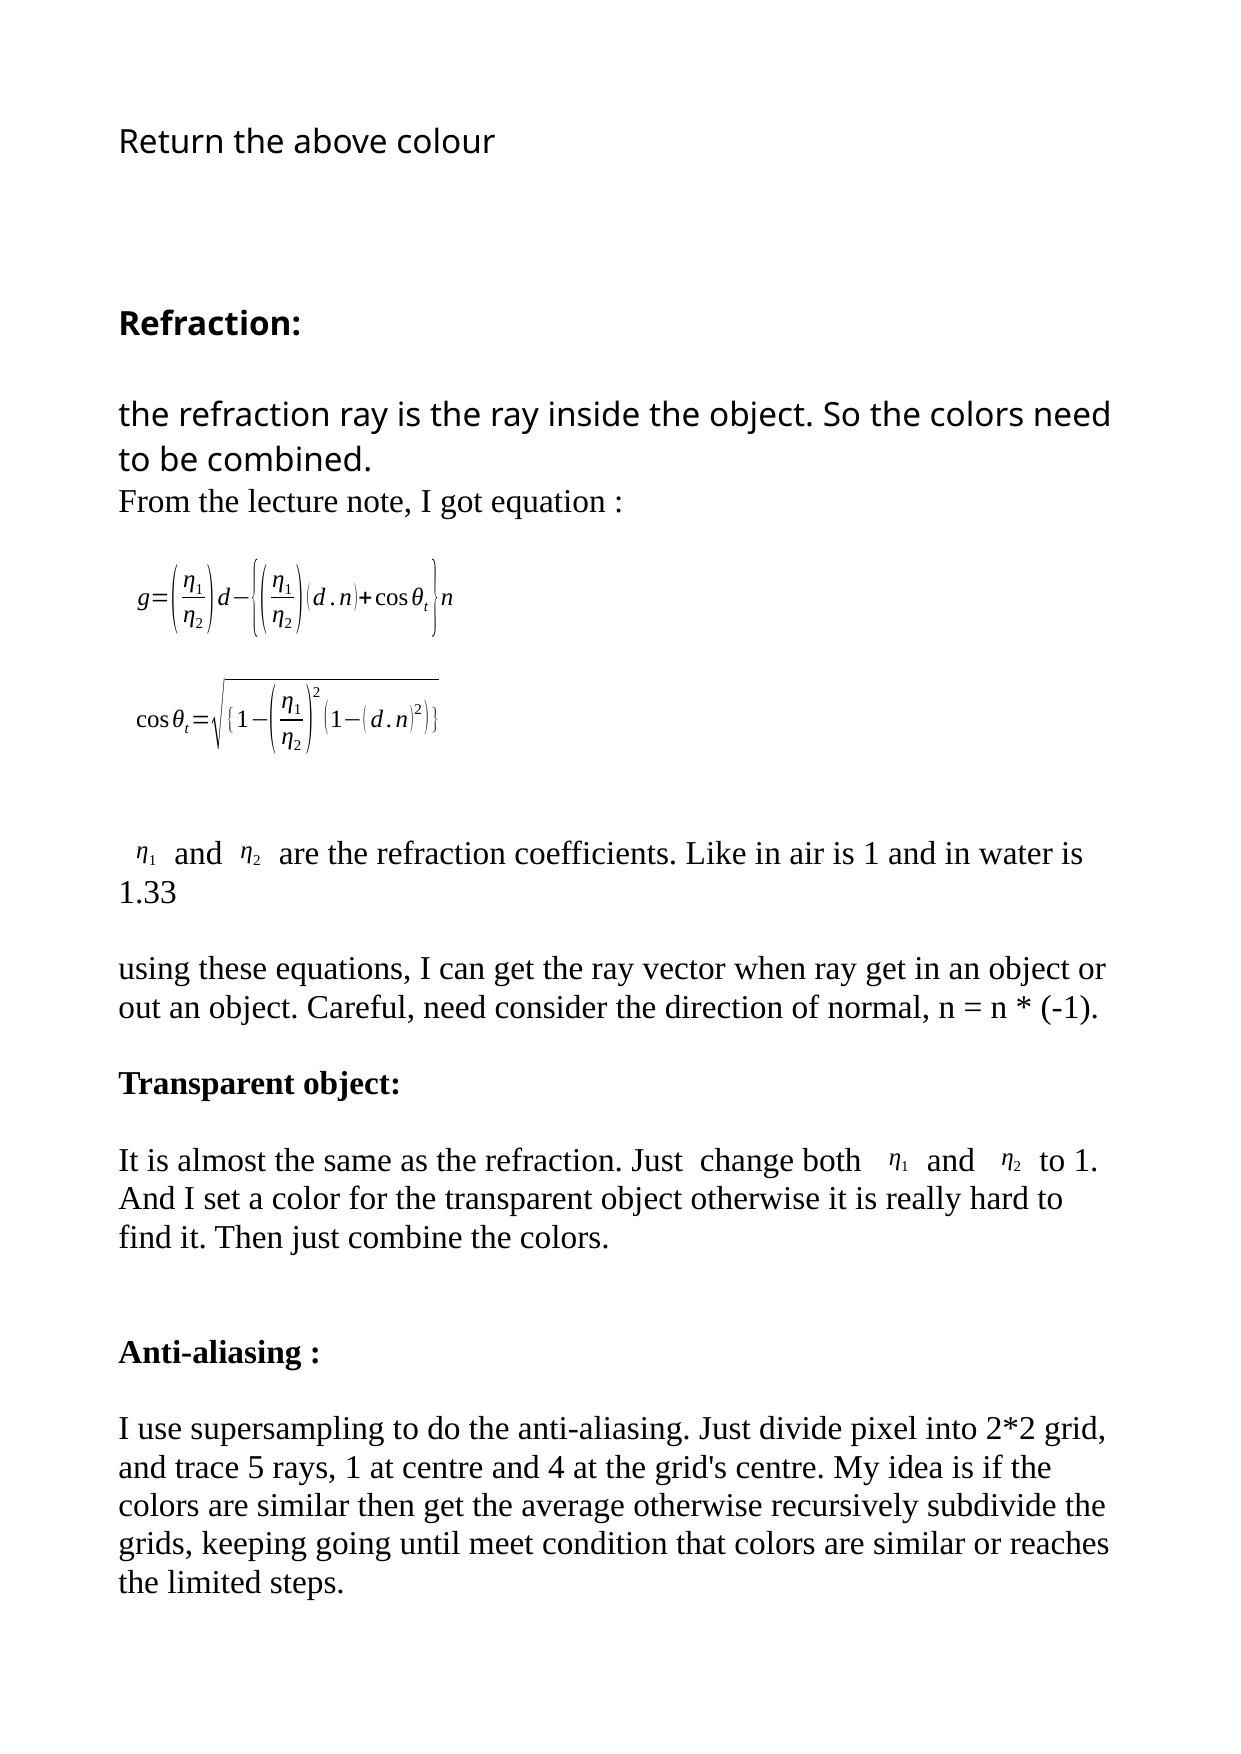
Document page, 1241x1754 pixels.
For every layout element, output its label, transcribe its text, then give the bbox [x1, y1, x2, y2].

text I use supersampling to do the anti-aliasing. Just divide pixel into 2*2 grid, and trace 5 rays, 1 at centre and 4 at the grid's centre. My idea is if the colors are similar then get the average otherwise recursively subdivide the grids, keeping going until meet condition that colors are similar or reaches the limited steps. [118, 1409, 1122, 1600]
text It is almost the same as the refraction. Just change both and to 1. And I set a color for the transparent object otherwise it is really hard to find it. Then just combine the colors. [118, 1140, 1122, 1255]
text Return the above colour [118, 118, 1122, 163]
text Refraction: [118, 300, 1122, 345]
text Anti-aliasing : [118, 1332, 1122, 1370]
text From the lecture note, I got equation : [118, 481, 1122, 520]
text Transparent object: [118, 1064, 1122, 1102]
text the refraction ray is the ray inside the object. So the colors need to be combined. [118, 391, 1122, 481]
text using these equations, I can get the ray vector when ray get in an object or out an object. Careful, need consider the direction of normal, n = n * (-1). [118, 949, 1122, 1025]
text andare the refraction coefficients. Like in air is 1 and in water is 1.33 [118, 834, 1122, 910]
